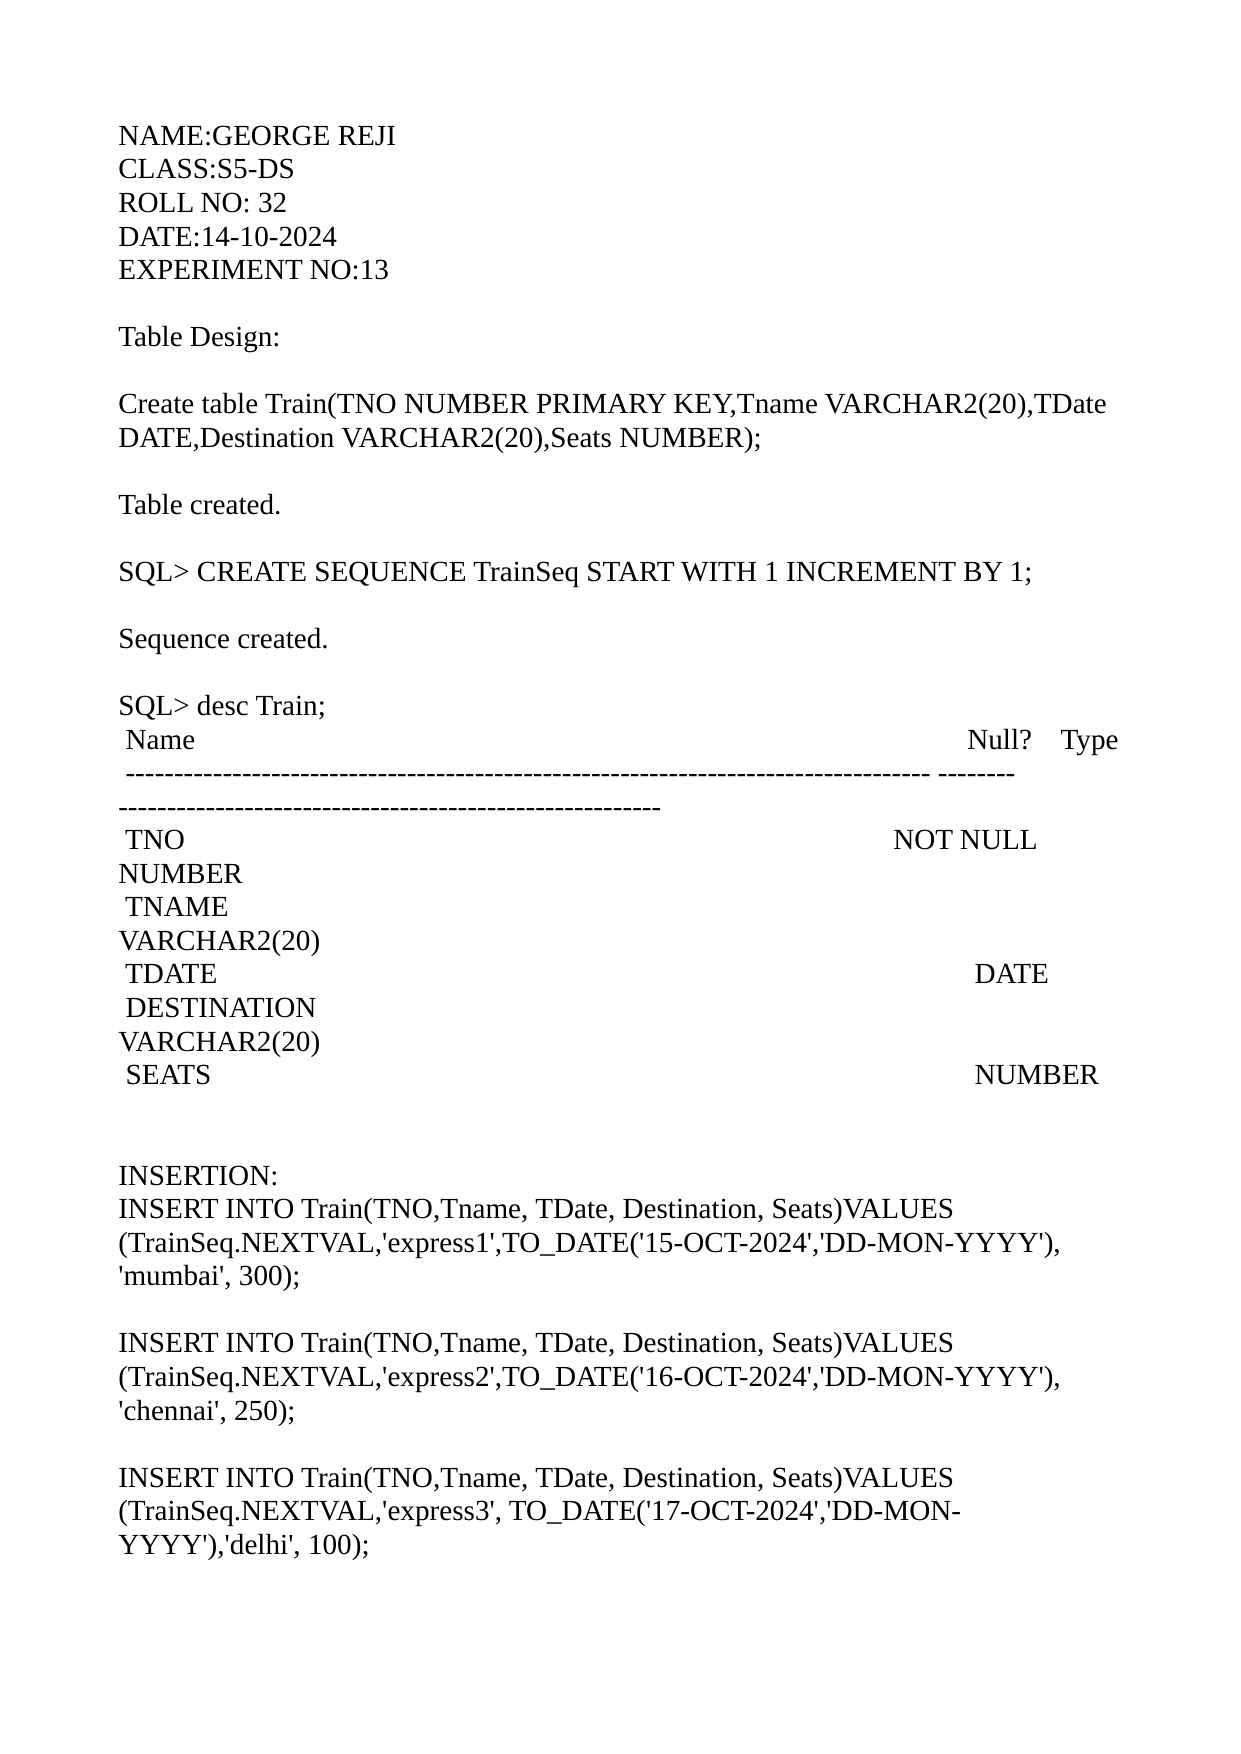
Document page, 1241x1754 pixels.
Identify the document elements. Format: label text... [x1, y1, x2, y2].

text Table Design: [118, 319, 1122, 353]
text EXPERIMENT NO:13 [118, 252, 1122, 286]
text INSERT INTO Train(TNO,Tname, TDate, Destination, Seats)VALUES (TrainSeq.NEXTVAL,'express1',TO_DATE('15-OCT-2024','DD-MON-YYYY'), 'mumbai', 300); [118, 1191, 1122, 1292]
text TNAME VARCHAR2(20) [118, 889, 1122, 957]
text Create table Train(TNO NUMBER PRIMARY KEY,Tname VARCHAR2(20),TDate DATE,Destination VARCHAR2(20),Seats NUMBER); [118, 386, 1122, 453]
text SQL> CREATE SEQUENCE TrainSeq START WITH 1 INCREMENT BY 1; [118, 554, 1122, 588]
text SEATS NUMBER [118, 1057, 1122, 1091]
text INSERT INTO Train(TNO,Tname, TDate, Destination, Seats)VALUES (TrainSeq.NEXTVAL,'express2',TO_DATE('16-OCT-2024','DD-MON-YYYY'), 'chennai', 250); [118, 1326, 1122, 1426]
text ROLL NO: 32 [118, 185, 1122, 219]
text TDATE DATE [118, 957, 1122, 990]
text Table created. [118, 487, 1122, 521]
text Sequence created. [118, 621, 1122, 655]
text NAME:GEORGE REJI [118, 118, 1122, 152]
text INSERTION: [118, 1158, 1122, 1191]
text CLASS:S5-DS [118, 152, 1122, 185]
text ----------------------------------------------------------------------------------- -------- -------------------------------------------------------- [118, 755, 1122, 822]
text TNO NOT NULL NUMBER [118, 822, 1122, 889]
text DESTINATION VARCHAR2(20) [118, 990, 1122, 1057]
text Name Null? Type [118, 722, 1122, 755]
text SQL> desc Train; [118, 688, 1122, 722]
text DATE:14-10-2024 [118, 219, 1122, 252]
text INSERT INTO Train(TNO,Tname, TDate, Destination, Seats)VALUES (TrainSeq.NEXTVAL,'express3', TO_DATE('17-OCT-2024','DD-MON-YYYY'),'delhi', 100); [118, 1460, 1122, 1560]
